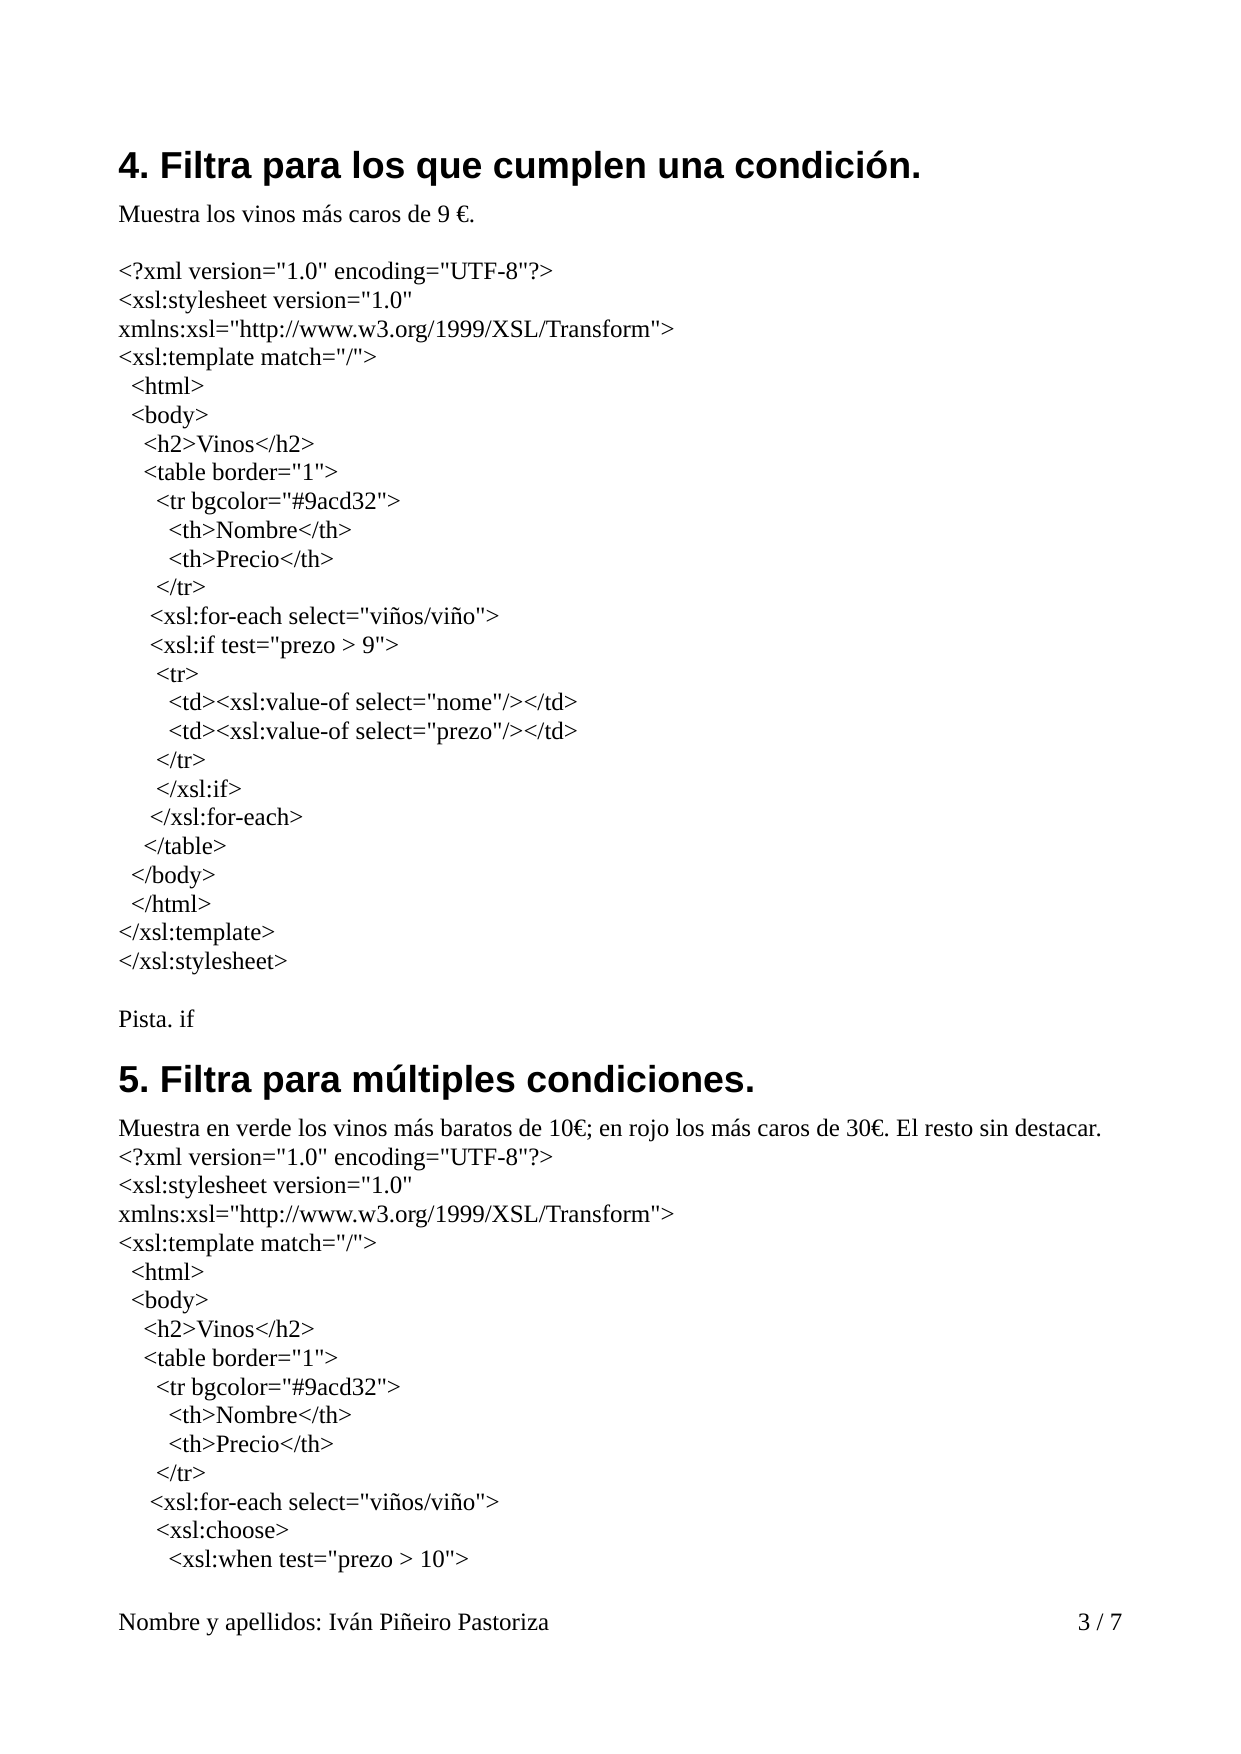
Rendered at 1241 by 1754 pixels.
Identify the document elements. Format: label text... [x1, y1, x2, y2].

text </tr> [118, 745, 1122, 774]
text <xsl:template match="/"> [118, 1228, 1122, 1257]
text <?xml version="1.0" encoding="UTF-8"?> [118, 256, 1122, 285]
text <table border="1"> [118, 457, 1122, 486]
text <xsl:if test="prezo > 9"> [118, 630, 1122, 659]
text </xsl:if> [118, 774, 1122, 802]
text </html> [118, 889, 1122, 917]
text <th>Nombre</th> [118, 515, 1122, 544]
text <th>Precio</th> [118, 1429, 1122, 1458]
text <body> [118, 400, 1122, 429]
text Muestra los vinos más caros de 9 €. [118, 199, 1122, 227]
text <h2>Vinos</h2> [118, 1314, 1122, 1343]
text <table border="1"> [118, 1343, 1122, 1372]
text xmlns:xsl="http://www.w3.org/1999/XSL/Transform"> [118, 1199, 1122, 1228]
text <xsl:for-each select="viños/viño"> [118, 1487, 1122, 1516]
text <td><xsl:value-of select="nome"/></td> [118, 687, 1122, 716]
text xmlns:xsl="http://www.w3.org/1999/XSL/Transform"> [118, 314, 1122, 342]
text <xsl:stylesheet version="1.0" [118, 1171, 1122, 1199]
text </body> [118, 860, 1122, 889]
text Pista. if [118, 1004, 1122, 1032]
text <?xml version="1.0" encoding="UTF-8"?> [118, 1142, 1122, 1171]
text </table> [118, 831, 1122, 860]
text </xsl:template> [118, 917, 1122, 946]
text <xsl:template match="/"> [118, 342, 1122, 371]
text <xsl:stylesheet version="1.0" [118, 285, 1122, 314]
text <td><xsl:value-of select="prezo"/></td> [118, 716, 1122, 745]
text <xsl:for-each select="viños/viño"> [118, 601, 1122, 630]
text <body> [118, 1286, 1122, 1314]
text <tr bgcolor="#9acd32"> [118, 486, 1122, 515]
text Muestra en verde los vinos más baratos de 10€; en rojo los más caros de 30€. El resto sin destacar. [118, 1113, 1122, 1142]
text <tr bgcolor="#9acd32"> [118, 1372, 1122, 1401]
text <th>Nombre</th> [118, 1401, 1122, 1429]
text <th>Precio</th> [118, 544, 1122, 572]
text <xsl:when test="prezo > 10"> [118, 1544, 1122, 1573]
text </xsl:for-each> [118, 802, 1122, 831]
text <html> [118, 1257, 1122, 1286]
text </tr> [118, 572, 1122, 601]
text <html> [118, 371, 1122, 400]
subtitle 4. Filtra para los que cumplen una condición. [118, 143, 1122, 186]
text <h2>Vinos</h2> [118, 429, 1122, 457]
subtitle 5. Filtra para múltiples condiciones. [118, 1057, 1122, 1101]
text </tr> [118, 1458, 1122, 1487]
text <tr> [118, 659, 1122, 687]
text <xsl:choose> [118, 1516, 1122, 1544]
text </xsl:stylesheet> [118, 946, 1122, 975]
